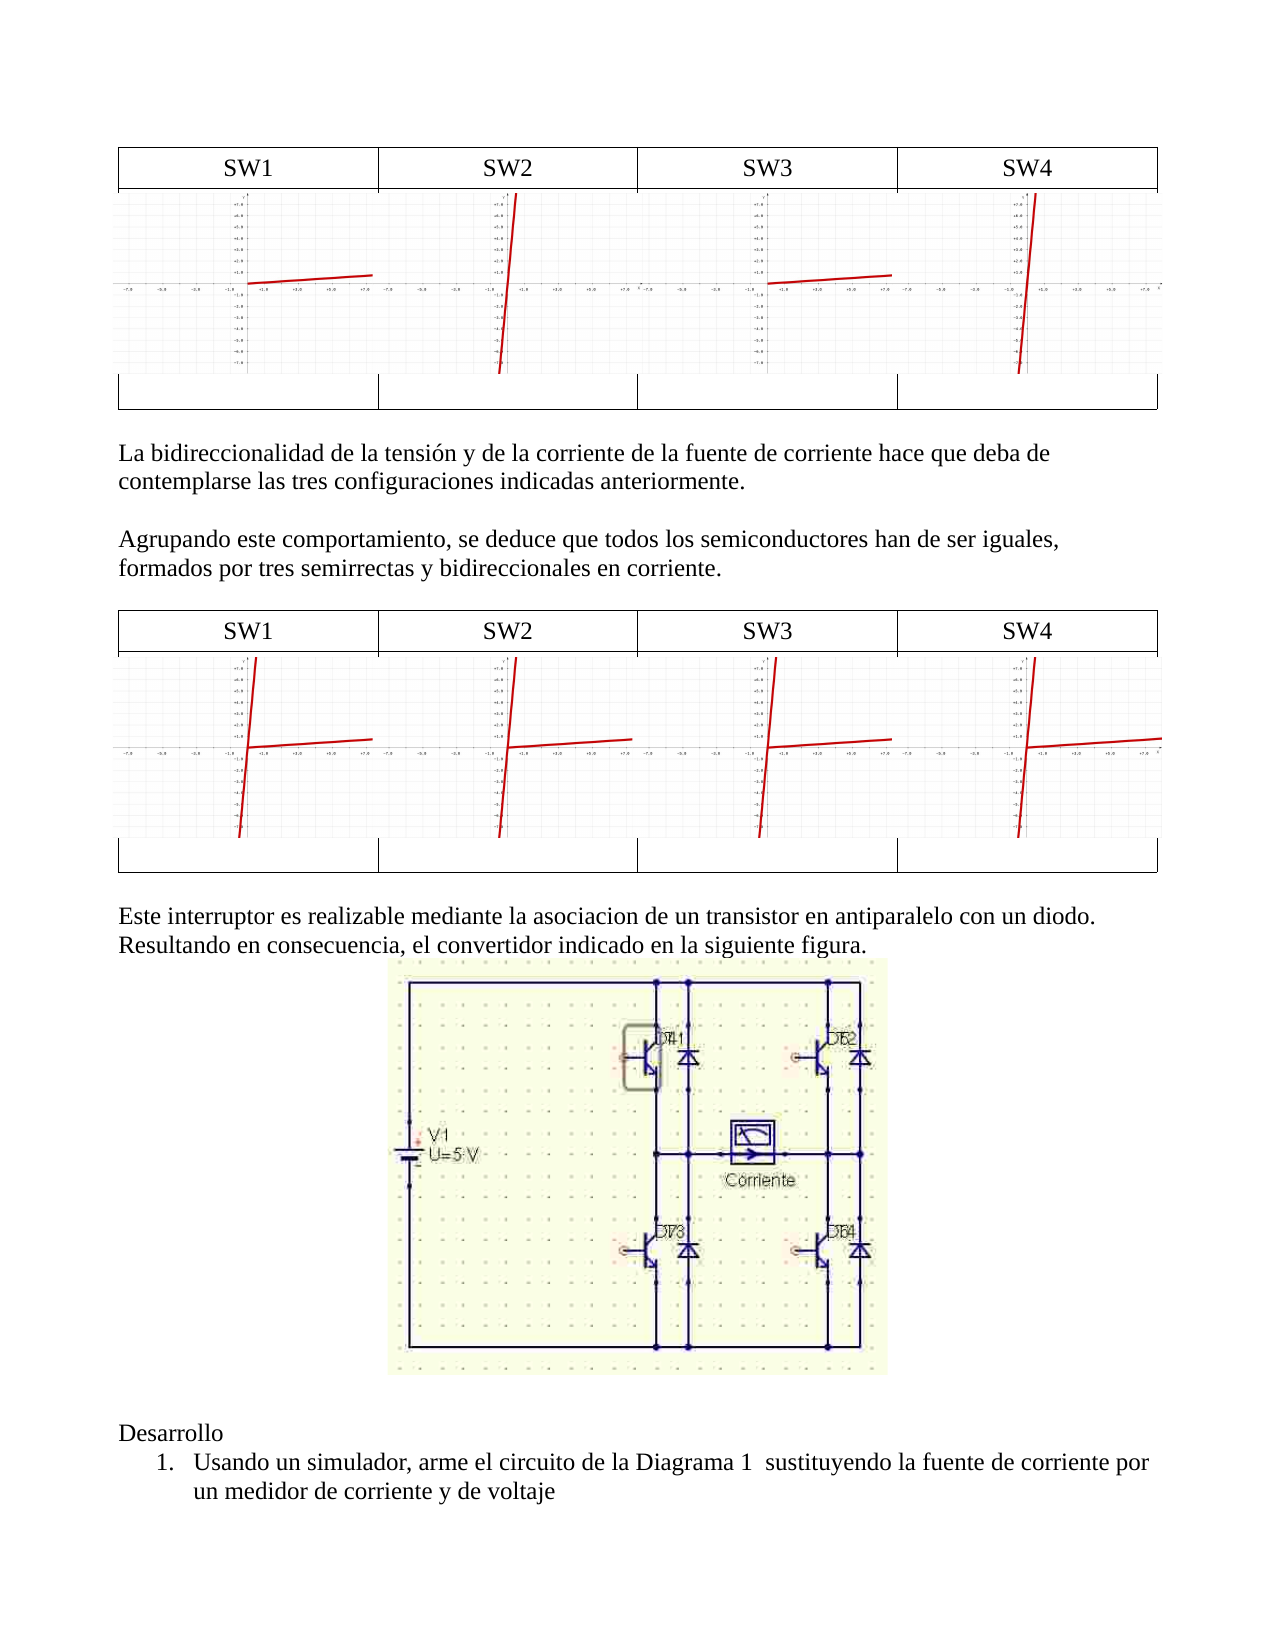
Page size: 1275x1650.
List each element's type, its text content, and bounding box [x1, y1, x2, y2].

text Desarrollo [118, 1418, 1157, 1447]
table_cell [898, 189, 1157, 193]
table_cell [898, 374, 1157, 408]
table_cell [638, 838, 897, 872]
table_cell [898, 838, 1157, 872]
table_cell [379, 652, 637, 657]
table_cell [898, 652, 1157, 657]
table_cell [379, 838, 637, 872]
table_header SW2 [379, 148, 637, 188]
table_cell [379, 189, 637, 193]
table_cell [379, 374, 637, 408]
table_header SW1 [119, 611, 378, 651]
text Agrupando este comportamiento, se deduce que todos los semiconductores han de ser iguales, formados por tres semirrectas y bidireccionales en corriente. [118, 524, 1157, 581]
table_header SW1 [119, 148, 378, 188]
table_header SW2 [379, 611, 637, 651]
text La bidireccionalidad de la tensión y de la corriente de la fuente de corriente hace que deba de contemplarse las tres configuraciones indicadas anteriormente. [118, 438, 1157, 495]
table_cell [119, 374, 378, 408]
table_cell [119, 838, 378, 872]
table_header SW3 [638, 148, 897, 188]
table_header SW4 [898, 611, 1157, 651]
table_cell [638, 652, 897, 657]
table_cell [638, 374, 897, 408]
list Usando un simulador, arme el circuito de la Diagrama 1 sustituyendo la fuente de corriente por un medidor de corriente y de voltaje [156, 1447, 1157, 1505]
table_cell [119, 189, 378, 193]
table_header SW4 [898, 148, 1157, 188]
text Este interruptor es realizable mediante la asociacion de un transistor en antiparalelo con un diodo. Resultando en consecuencia, el convertidor indicado en la siguiente figura. [118, 901, 1157, 958]
table_cell [638, 189, 897, 193]
table_cell [119, 652, 378, 657]
table_header SW3 [638, 611, 897, 651]
